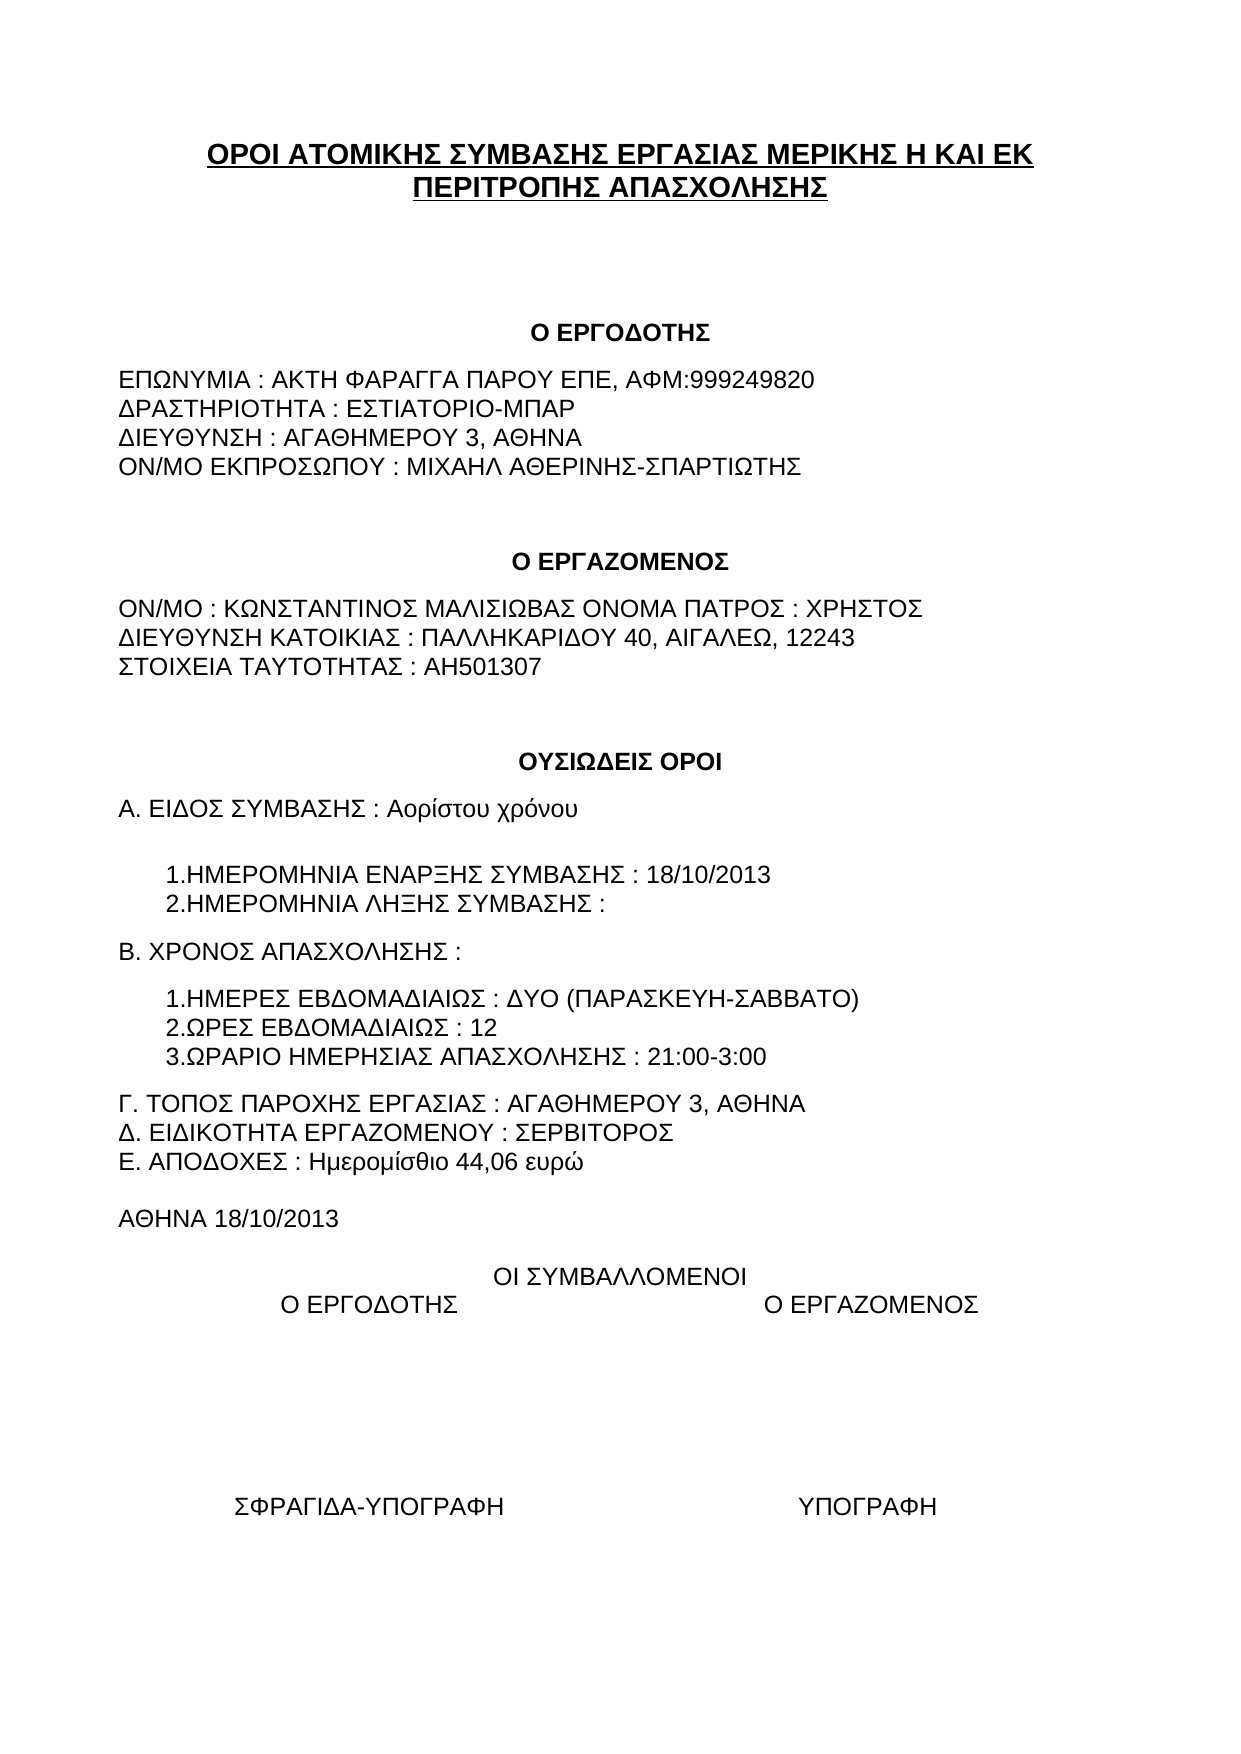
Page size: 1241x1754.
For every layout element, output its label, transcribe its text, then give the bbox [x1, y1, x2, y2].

table_header ΥΠΟΓΡΑΦΗ [620, 1491, 1122, 1520]
text ΟΙ ΣΥΜΒΑΛΛΟΜΕΝΟΙ [118, 1261, 1122, 1290]
text ΕΠΩΝΥΜΙΑ : ΑΚΤΗ ΦΑΡΑΓΓΑ ΠΑΡΟΥ ΕΠΕ, ΑΦΜ:999249820 ΔΡΑΣΤΗΡΙΟΤΗΤΑ : ΕΣΤΙΑΤΟΡΙΟ-ΜΠΑΡ ΔΙΕΥΘΥΝΣΗ : ΑΓΑΘΗΜΕΡΟΥ 3, ΑΘΗΝΑ ΟΝ/ΜΟ ΕΚΠΡΟΣΩΠΟΥ : ΜΙΧΑΗΛ ΑΘΕΡΙΝΗΣ-ΣΠΑΡΤΙΩΤΗΣ [118, 365, 1122, 509]
text Β. ΧΡΟΝΟΣ ΑΠΑΣΧΟΛΗΣΗΣ : [118, 936, 1122, 965]
list ΗΜΕΡΕΣ ΕΒΔΟΜΑΔΙΑΙΩΣ : ΔΥΟ (ΠΑΡΑΣΚΕΥΗ-ΣΑΒΒΑΤΟ) [118, 984, 1122, 1013]
text ΟΡΟΙ ΑΤΟΜΙΚΗΣ ΣΥΜΒΑΣΗΣ ΕΡΓΑΣΙΑΣ ΜΕΡΙΚΗΣ Η ΚΑΙ ΕΚ ΠΕΡΙΤΡΟΠΗΣ ΑΠΑΣΧΟΛΗΣΗΣ [118, 137, 1122, 204]
text Γ. ΤΟΠΟΣ ΠΑΡΟΧΗΣ ΕΡΓΑΣΙΑΣ : ΑΓΑΘΗΜΕΡΟΥ 3, ΑΘΗΝΑ Δ. ΕΙΔΙΚΟΤΗΤΑ ΕΡΓΑΖΟΜΕΝΟΥ : ΣΕΡΒΙΤΟΡΟΣ Ε. ΑΠΟΔΟΧΕΣ : Ημερομίσθιο 44,06 ευρώ ΑΘΗΝΑ 18/10/2013 [118, 1089, 1122, 1261]
table_header Ο ΕΡΓΟΔΟΤΗΣ [118, 1290, 620, 1319]
list ΗΜΕΡΟΜΗΝΙΑ ΕΝΑΡΞΗΣ ΣΥΜΒΑΣΗΣ : 18/10/2013 [118, 860, 1122, 889]
text Ο ΕΡΓΑΖΟΜΕΝΟΣ [118, 546, 1122, 575]
text ΟΝ/ΜΟ : ΚΩΝΣΤΑΝΤΙΝΟΣ ΜΑΛΙΣΙΩΒΑΣ ΟΝΟΜΑ ΠΑΤΡΟΣ : ΧΡΗΣΤΟΣ ΔΙΕΥΘΥΝΣΗ ΚΑΤΟΙΚΙΑΣ : ΠΑΛΛΗΚΑΡΙΔΟΥ 40, ΑΙΓΑΛΕΩ, 12243 ΣΤΟΙΧΕΙΑ ΤΑΥΤΟΤΗΤΑΣ : ΑΗ501307 [118, 594, 1122, 709]
list ΩΡΕΣ ΕΒΔΟΜΑΔΙΑΙΩΣ : 12 [118, 1013, 1122, 1041]
list ΗΜΕΡΟΜΗΝΙΑ ΛΗΞΗΣ ΣΥΜΒΑΣΗΣ : [118, 889, 1122, 918]
table_header ΣΦΡΑΓΙΔΑ-ΥΠΟΓΡΑΦΗ [118, 1491, 620, 1520]
table_header Ο ΕΡΓΑΖΟΜΕΝΟΣ [620, 1290, 1122, 1319]
text ΟΥΣΙΩΔΕΙΣ ΟΡΟΙ [118, 746, 1122, 775]
list ΩΡΑΡΙΟ ΗΜΕΡΗΣΙΑΣ ΑΠΑΣΧΟΛΗΣΗΣ : 21:00-3:00 [118, 1041, 1122, 1070]
text Ο ΕΡΓΟΔΟΤΗΣ [118, 318, 1122, 346]
text Α. ΕΙΔΟΣ ΣΥΜΒΑΣΗΣ : Αορίστου χρόνου [118, 794, 1122, 823]
